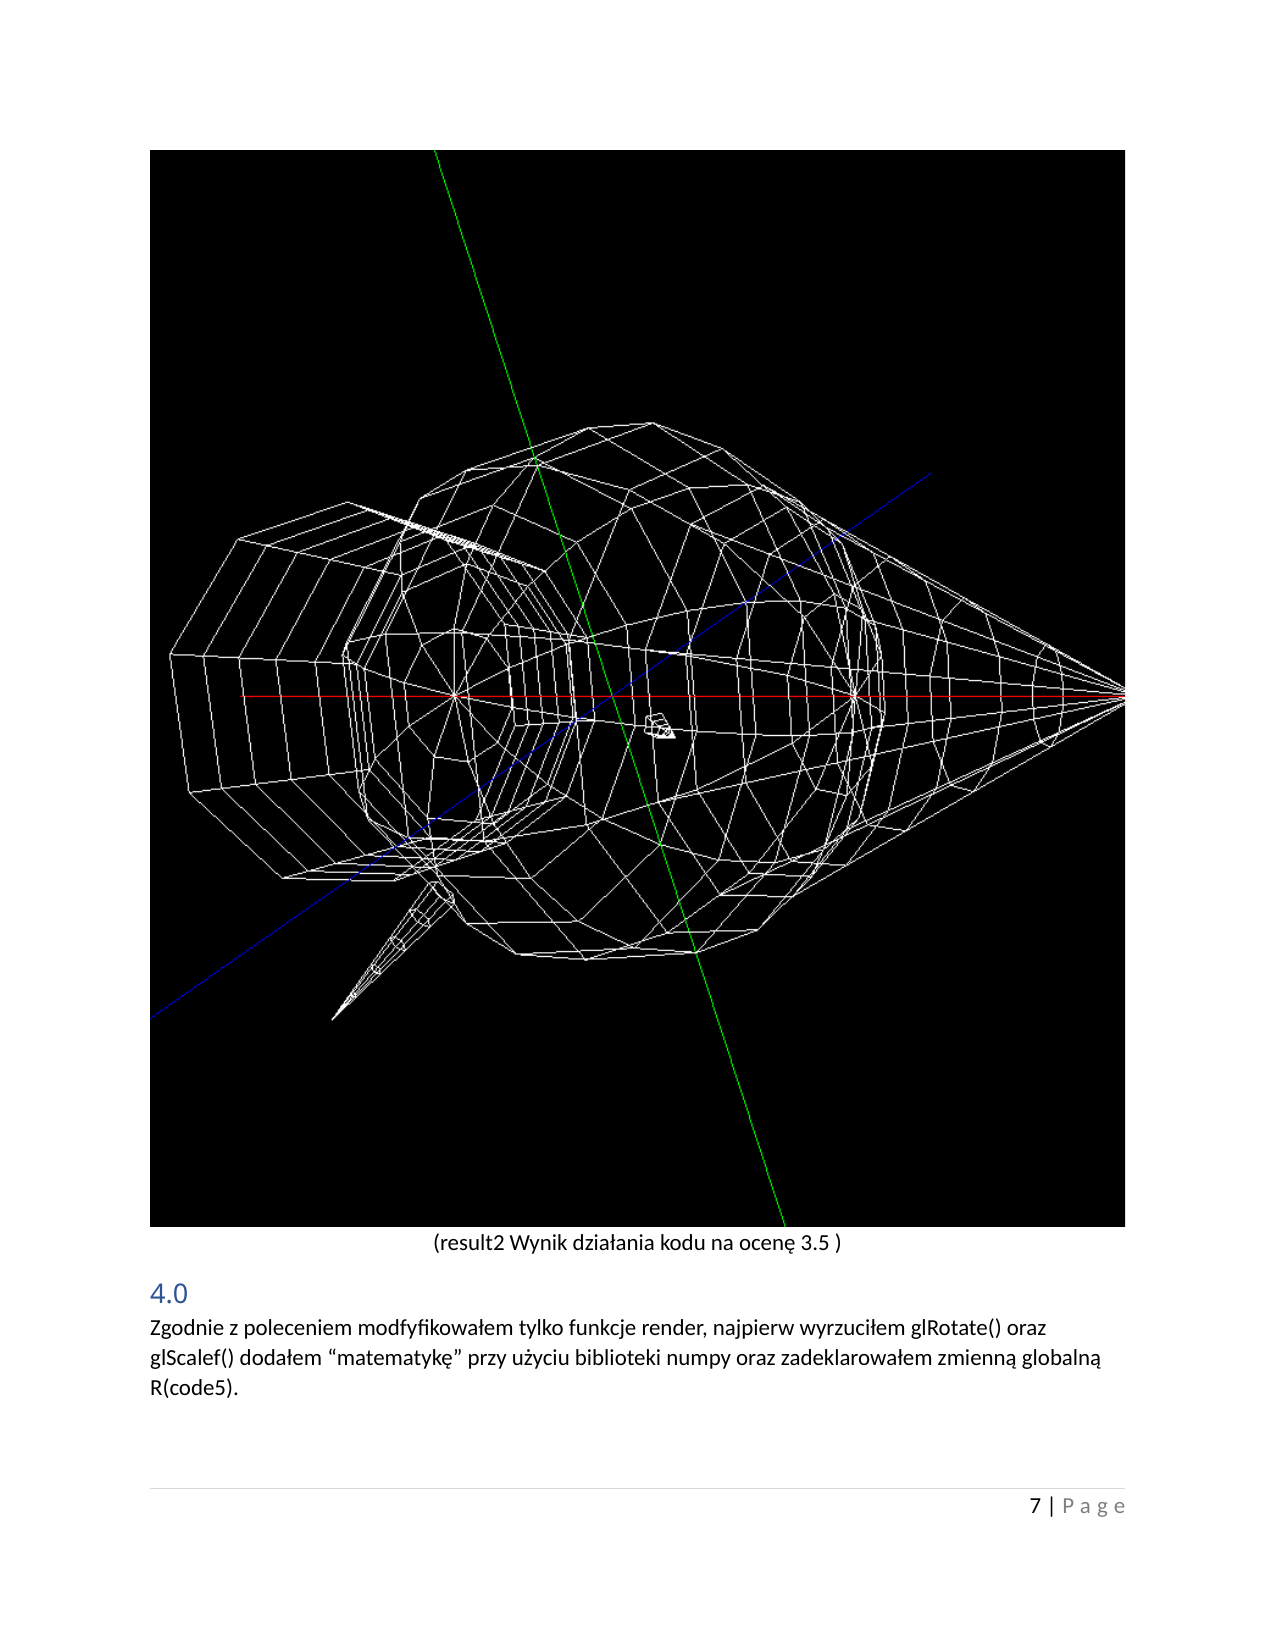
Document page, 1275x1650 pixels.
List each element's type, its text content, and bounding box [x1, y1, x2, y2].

text Zgodnie z poleceniem modfyfikowałem tylko funkcje render, najpierw wyrzuciłem glRotate() oraz glScalef() dodałem “matematykę” przy użyciu biblioteki numpy oraz zadeklarowałem zmienną globalną R(code5). [150, 1313, 1125, 1401]
text (result2 Wynik działania kodu na ocenę 3.5 ) [150, 1227, 1125, 1256]
subtitle 4.0 [150, 1274, 1125, 1311]
picture [150, 150, 1125, 1227]
